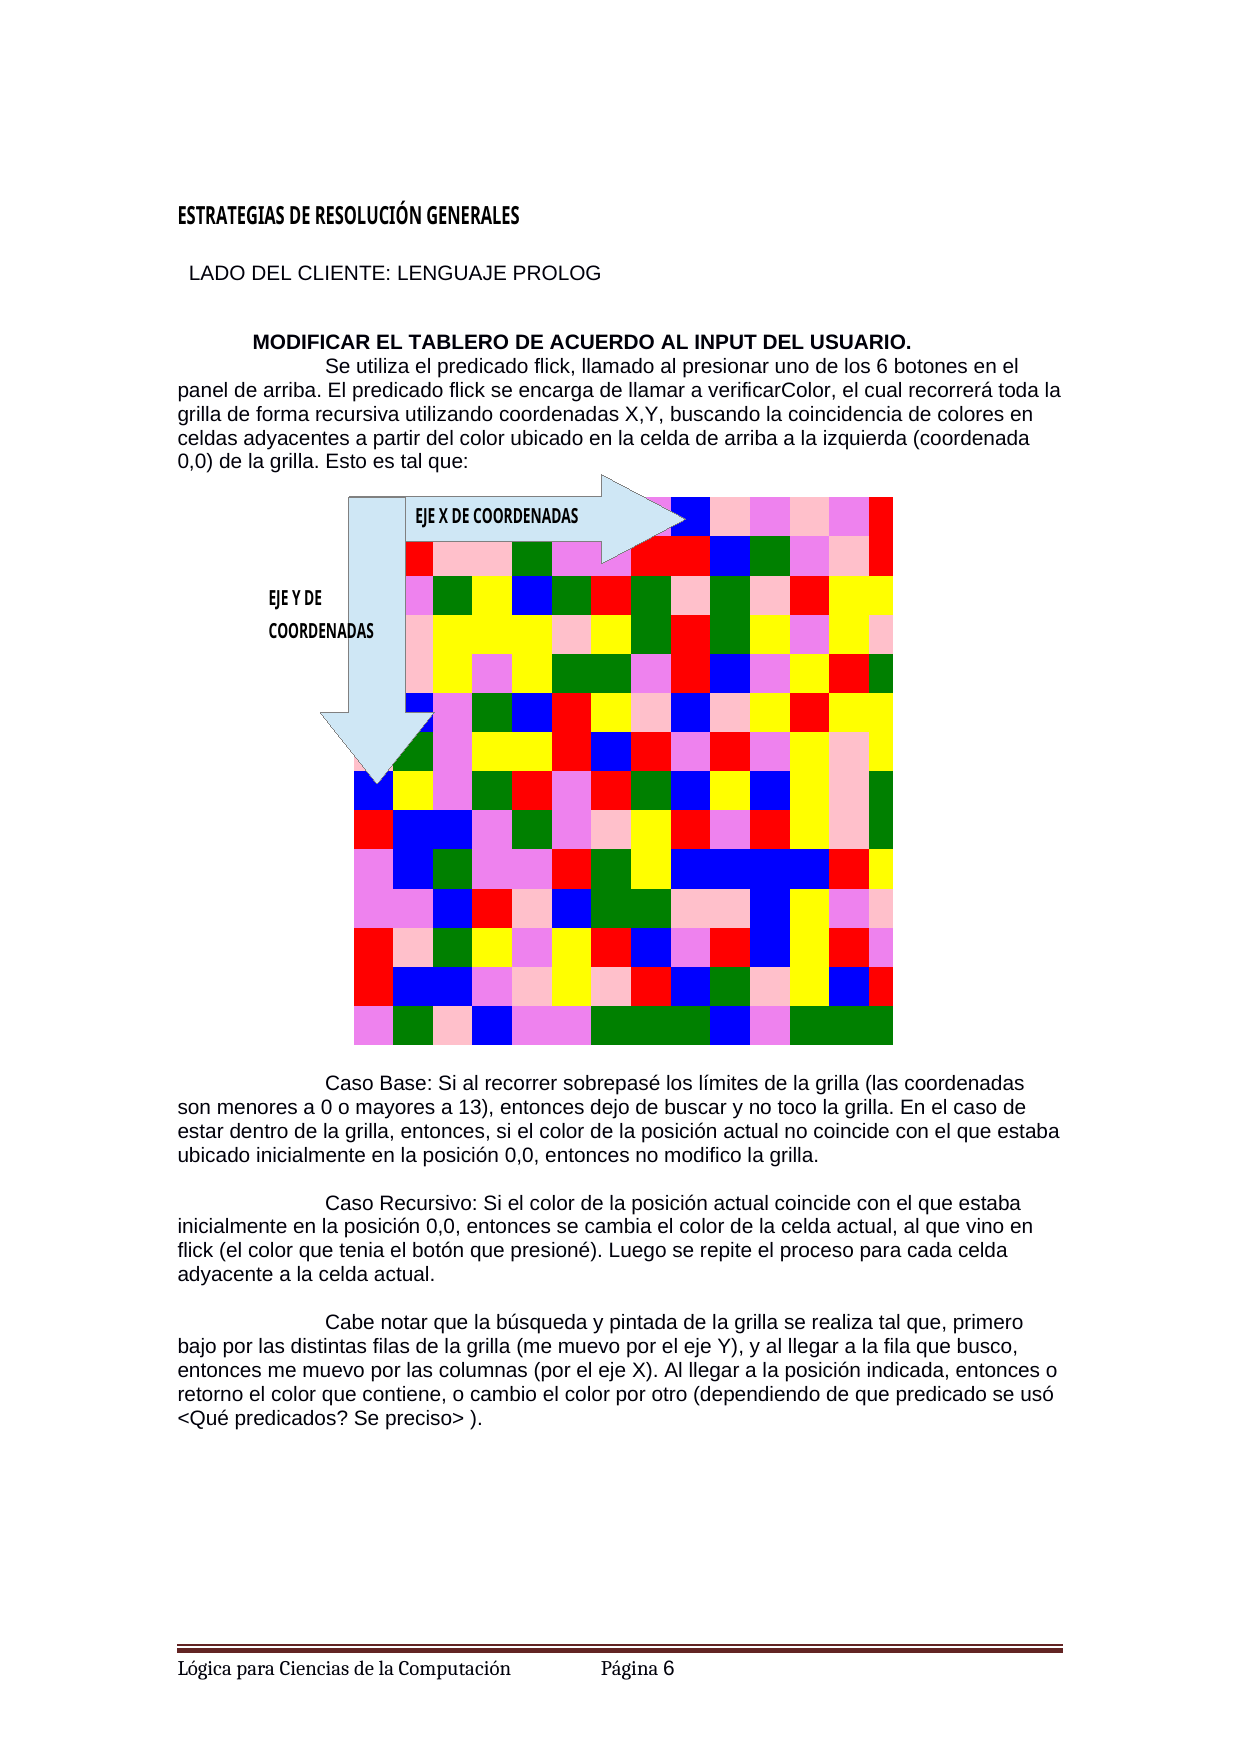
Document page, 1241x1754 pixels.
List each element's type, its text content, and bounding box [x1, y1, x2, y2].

subtitle MODIFICAR EL TABLERO DE ACUERDO AL INPUT DEL USUARIO. [177, 329, 1063, 353]
subtitle LADO DEL CLIENTE: LENGUAJE PROLOG [177, 261, 1063, 285]
picture [428, 497, 893, 1047]
subtitle ESTRATEGIAS DE RESOLUCIÓN GENERALES [177, 198, 1063, 232]
text Caso Base: Si al recorrer sobrepasé los límites de la grilla (las coordenadas son menores a 0 o mayores a 13), entonces dejo de buscar y no toco la grilla. En el caso de estar dentro de la grilla, entonces, si el color de la posición actual no coincide con el que estaba ubicado inicialmente en la posición 0,0, entonces no modifico la grilla. [177, 1071, 1063, 1166]
text Caso Recursivo: Si el color de la posición actual coincide con el que estaba inicialmente en la posición 0,0, entonces se cambia el color de la celda actual, al que vino en flick (el color que tenia el botón que presioné). Luego se repite el proceso para cada celda adyacente a la celda actual. [177, 1190, 1063, 1286]
text Cabe notar que la búsqueda y pintada de la grilla se realiza tal que, primero bajo por las distintas filas de la grilla (me muevo por el eje Y), y al llegar a la fila que busco, entonces me muevo por las columnas (por el eje X). Al llegar a la posición indicada, entonces o retorno el color que contiene, o cambio el color por otro (dependiendo de que predicado se usó <Qué predicados? Se preciso> ). [177, 1310, 1063, 1430]
text Se utiliza el predicado flick, llamado al presionar uno de los 6 botones en el panel de arriba. El predicado flick se encarga de llamar a verificarColor, el cual recorrerá toda la grilla de forma recursiva utilizando coordenadas X,Y, buscando la coincidencia de colores en celdas adyacentes a partir del color ubicado en la celda de arriba a la izquierda (coordenada 0,0) de la grilla. Esto es tal que: [177, 353, 1063, 473]
